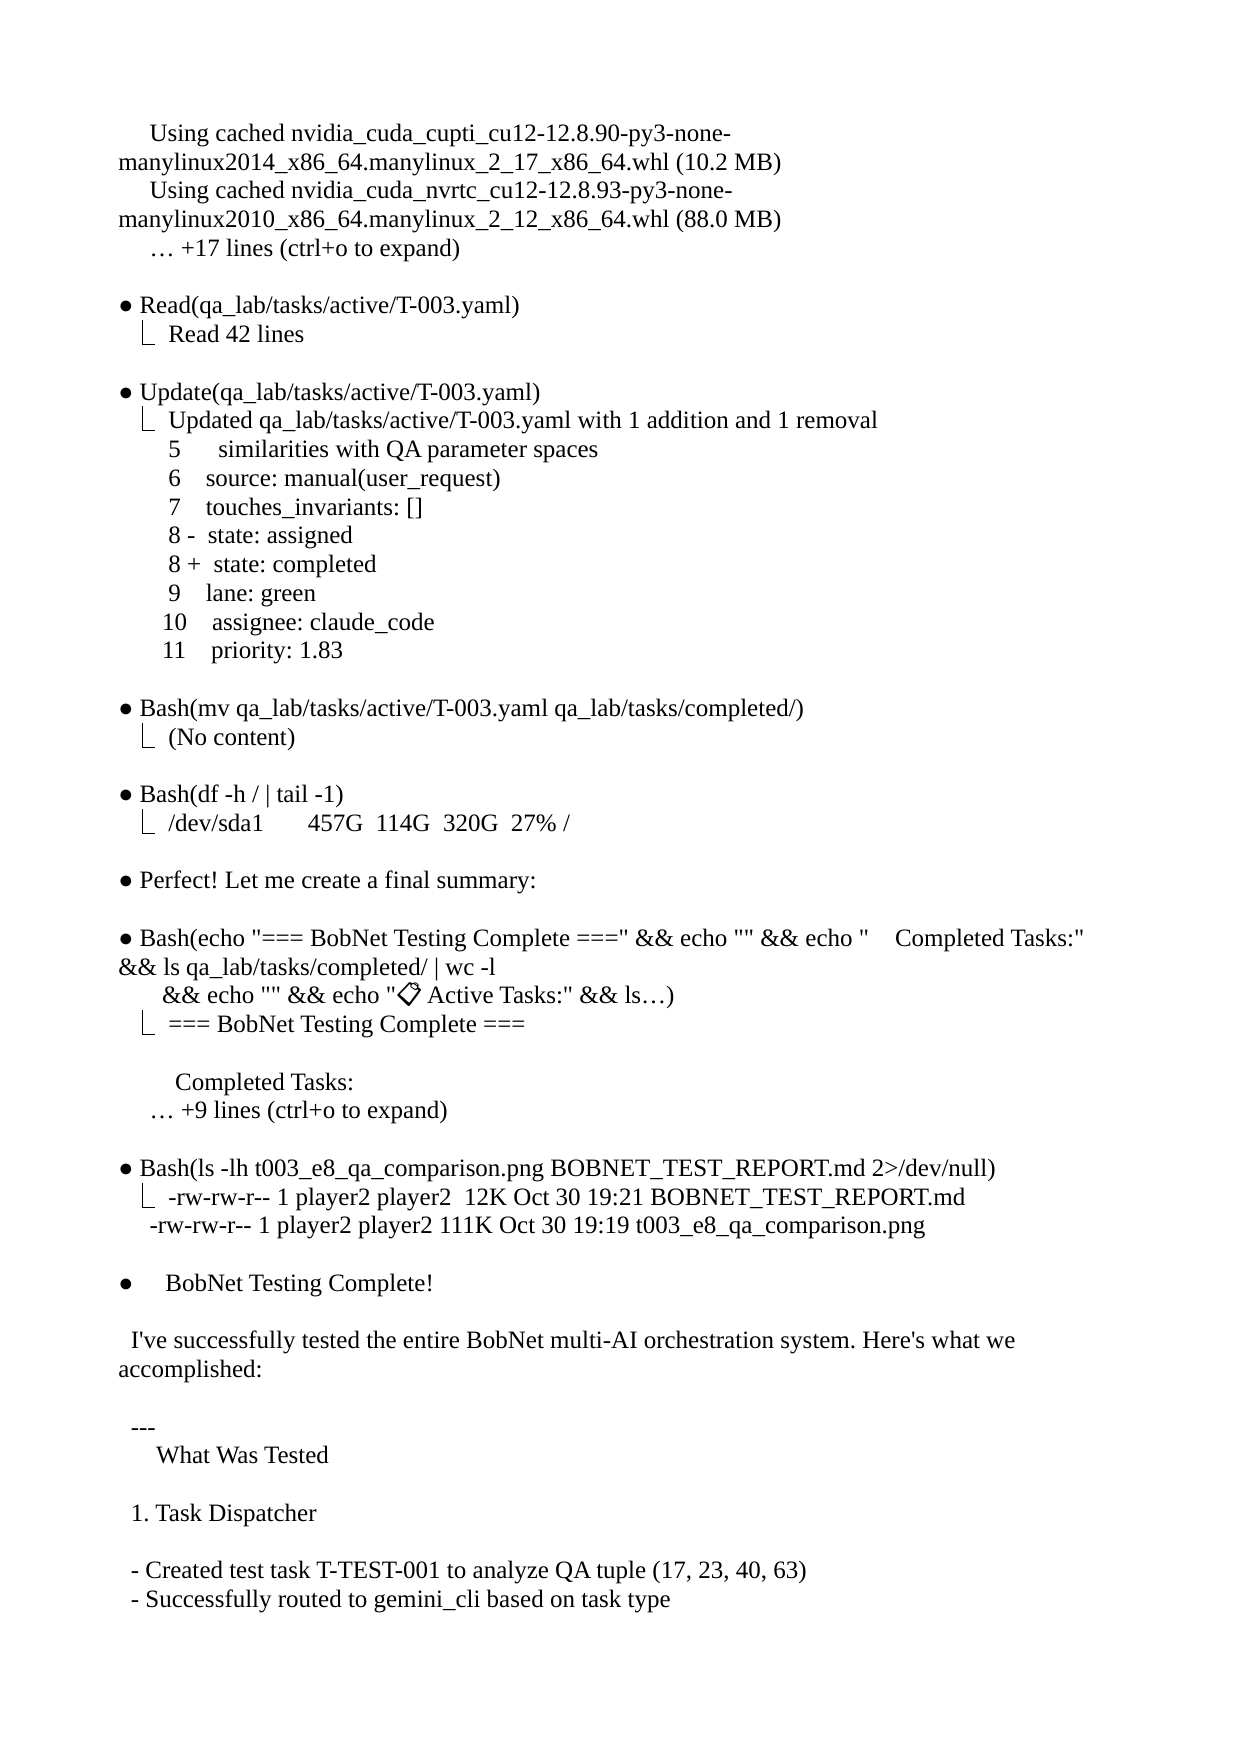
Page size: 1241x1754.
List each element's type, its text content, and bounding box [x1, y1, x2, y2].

text ● Bash(mv qa_lab/tasks/active/T-003.yaml qa_lab/tasks/completed/) [118, 693, 1122, 722]
text ⎿ /dev/sda1 457G 114G 320G 27% / [118, 808, 1122, 837]
text ⎿ Updated qa_lab/tasks/active/T-003.yaml with 1 addition and 1 removal [118, 406, 1122, 434]
text … +17 lines (ctrl+o to expand) [118, 233, 1122, 262]
text 5 similarities with QA parameter spaces [118, 434, 1122, 463]
text … +9 lines (ctrl+o to expand) [118, 1096, 1122, 1124]
text Using cached nvidia_cuda_cupti_cu12-12.8.90-py3-none-manylinux2014_x86_64.manylinux_2_17_x86_64.whl (10.2 MB) [118, 118, 1122, 176]
text ● ✅ BobNet Testing Complete! [118, 1268, 1122, 1297]
text ⎿ -rw-rw-r-- 1 player2 player2 12K Oct 30 19:21 BOBNET_TEST_REPORT.md [118, 1182, 1122, 1211]
text - Created test task T-TEST-001 to analyze QA tuple (17, 23, 40, 63) [118, 1556, 1122, 1584]
text ● Update(qa_lab/tasks/active/T-003.yaml) [118, 377, 1122, 406]
text ● Bash(df -h / | tail -1) [118, 779, 1122, 808]
text 11 priority: 1.83 [118, 636, 1122, 664]
text 🎯 What Was Tested [118, 1441, 1122, 1469]
text 8 + state: completed [118, 549, 1122, 578]
text ⎿ (No content) [118, 722, 1122, 751]
text -rw-rw-r-- 1 player2 player2 111K Oct 30 19:19 t003_e8_qa_comparison.png [118, 1211, 1122, 1239]
text 9 lane: green [118, 578, 1122, 607]
text 10 assignee: claude_code [118, 607, 1122, 636]
text Using cached nvidia_cuda_nvrtc_cu12-12.8.93-py3-none-manylinux2010_x86_64.manylinux_2_12_x86_64.whl (88.0 MB) [118, 176, 1122, 233]
text ● Bash(ls -lh t003_e8_qa_comparison.png BOBNET_TEST_REPORT.md 2>/dev/null) [118, 1153, 1122, 1182]
text ⎿ === BobNet Testing Complete === [118, 1009, 1122, 1038]
text ✅ Completed Tasks: [118, 1067, 1122, 1096]
text 6 source: manual(user_request) [118, 463, 1122, 492]
text 8 - state: assigned [118, 521, 1122, 549]
text 1. Task Dispatcher ✅ [118, 1498, 1122, 1527]
text I've successfully tested the entire BobNet multi-AI orchestration system. Here's what we accomplished: [118, 1326, 1122, 1383]
text - Successfully routed to gemini_cli based on task type [118, 1584, 1122, 1613]
text && echo "" && echo "📋 Active Tasks:" && ls…) [118, 981, 1122, 1009]
text --- [118, 1412, 1122, 1441]
text 7 touches_invariants: [] [118, 492, 1122, 521]
text ● Bash(echo "=== BobNet Testing Complete ===" && echo "" && echo "✅ Completed Tasks:" && ls qa_lab/tasks/completed/ | wc -l [118, 923, 1122, 981]
text ⎿ Read 42 lines [118, 319, 1122, 348]
text ● Perfect! Let me create a final summary: [118, 866, 1122, 894]
text ● Read(qa_lab/tasks/active/T-003.yaml) [118, 291, 1122, 319]
